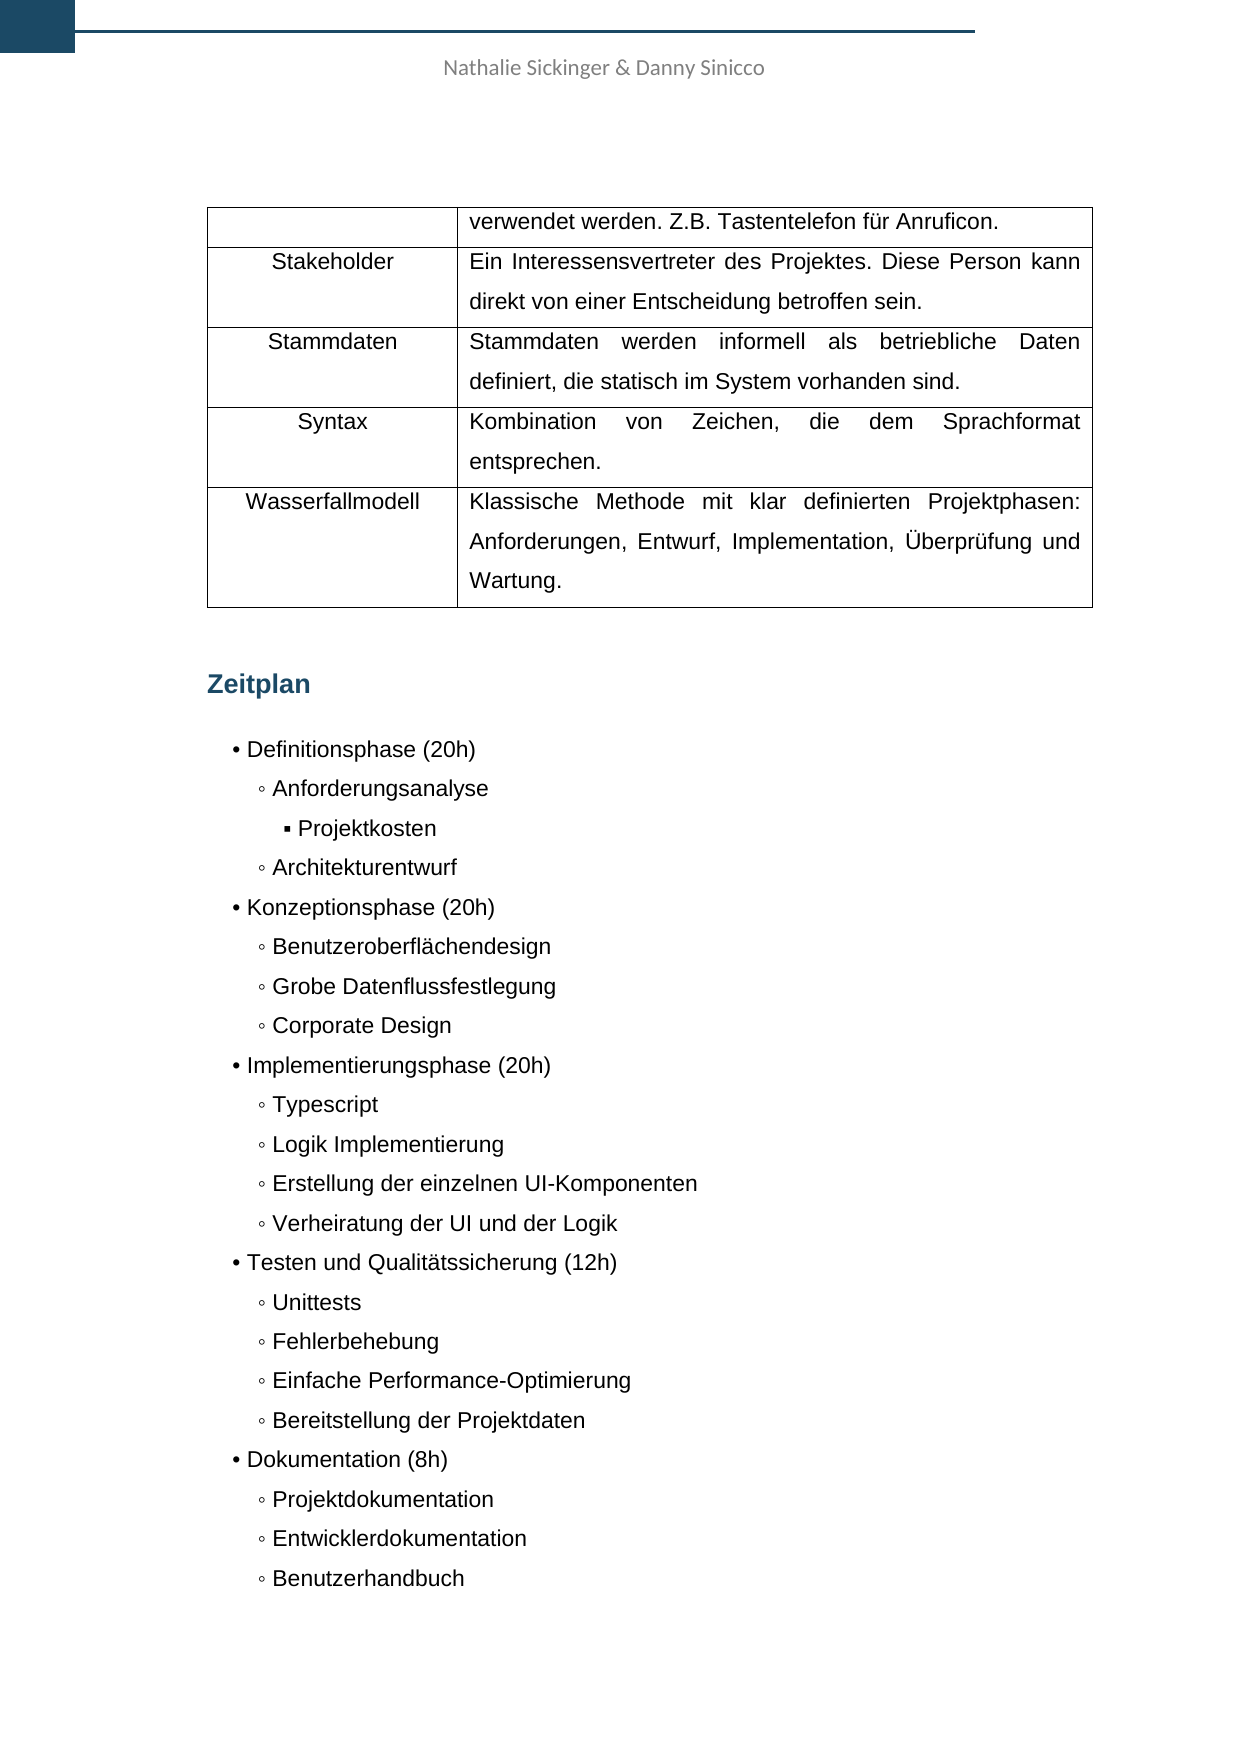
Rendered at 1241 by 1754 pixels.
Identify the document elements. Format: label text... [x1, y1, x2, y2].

text ◦ Projektdokumentation [207, 1486, 1092, 1512]
table_cell verwendet werden. Z.B. Tastentelefon für Anruficon. [458, 208, 1092, 247]
table_cell Stammdaten werden informell als betriebliche Daten definiert, die statisch im System vorhanden sind. [458, 328, 1092, 407]
text ◦ Architekturentwurf [207, 854, 1092, 881]
table_cell Kombination von Zeichen, die dem Sprachformat entsprechen. [458, 408, 1092, 487]
text ◦ Anforderungsanalyse [207, 775, 1092, 802]
text • Konzeptionsphase (20h) [207, 894, 1092, 920]
text ◦ Bereitstellung der Projektdaten [207, 1407, 1092, 1433]
text ▪ Projektkosten [207, 815, 1092, 841]
table_cell Stammdaten [208, 328, 457, 407]
text • Dokumentation (8h) [207, 1446, 1092, 1473]
text ◦ Verheiratung der UI und der Logik [207, 1209, 1092, 1236]
text ◦ Logik Implementierung [207, 1131, 1092, 1157]
text ◦ Erstellung der einzelnen UI-Komponenten [207, 1170, 1092, 1196]
table_cell Wasserfallmodell [208, 488, 457, 607]
text ◦ Typescript [207, 1091, 1092, 1117]
text ◦ Benutzerhandbuch [207, 1565, 1092, 1591]
table_cell Stakeholder [208, 248, 457, 327]
text ◦ Benutzeroberflächendesign [207, 933, 1092, 959]
table_cell Ein Interessensvertreter des Projektes. Diese Person kann direkt von einer Entscheidung betroffen sein. [458, 248, 1092, 327]
table_cell Syntax [208, 408, 457, 487]
text ◦ Unittests [207, 1288, 1092, 1315]
text • Testen und Qualitätssicherung (12h) [207, 1249, 1092, 1275]
subtitle Zeitplan [207, 668, 1092, 699]
text ◦ Grobe Datenflussfestlegung [207, 973, 1092, 999]
text ◦ Fehlerbehebung [207, 1328, 1092, 1354]
text ◦ Corporate Design [207, 1012, 1092, 1038]
text • Definitionsphase (20h) [207, 736, 1092, 762]
table_cell Klassische Methode mit klar definierten Projektphasen: Anforderungen, Entwurf, Implementation, Überprüfung und Wartung. [458, 488, 1092, 607]
text • Implementierungsphase (20h) [207, 1052, 1092, 1078]
table_cell [208, 208, 457, 247]
text ◦ Entwicklerdokumentation [207, 1525, 1092, 1552]
text ◦ Einfache Performance-Optimierung [207, 1367, 1092, 1394]
